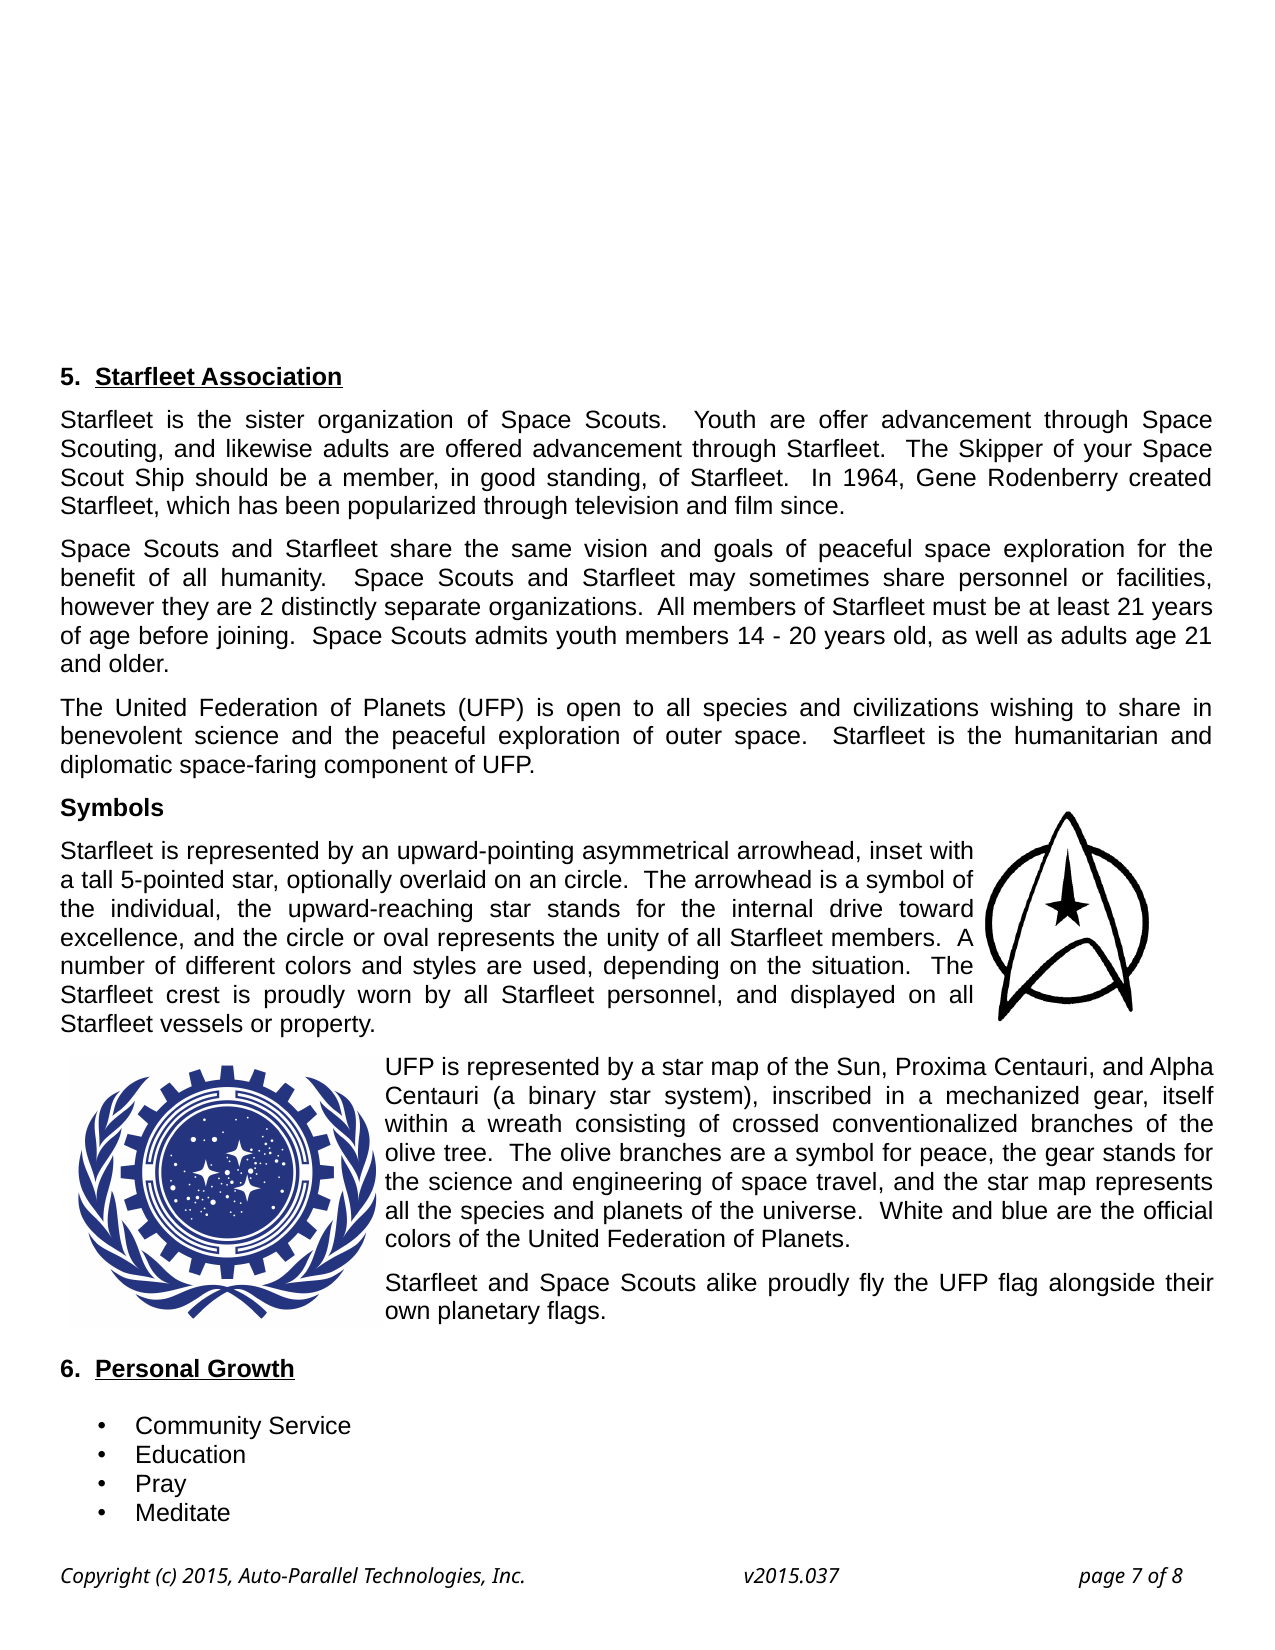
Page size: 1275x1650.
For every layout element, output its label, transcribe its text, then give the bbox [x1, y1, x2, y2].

text The United Federation of Planets (UFP) is open to all species and civilizations wishing to share in benevolent science and the peaceful exploration of outer space. Starfleet is the humanitarian and diplomatic space-faring component of UFP. [60, 692, 1215, 779]
list Meditate [97, 1498, 1215, 1527]
text Symbols [60, 793, 1215, 822]
text 5. Starfleet Association [60, 362, 1215, 391]
list Community Service [97, 1411, 1215, 1440]
list Education [97, 1440, 1215, 1469]
text 6. Personal Growth [60, 1354, 1215, 1382]
text Starfleet is represented by an upward-pointing asymmetrical arrowhead, inset with a tall 5-pointed star, optionally overlaid on an circle. The arrowhead is a symbol of the individual, the upward-reaching star stands for the internal drive toward excellence, and the circle or oval represents the unity of all Starfleet members. A number of different colors and styles are used, depending on the situation. The Starfleet crest is proudly worn by all Starfleet personnel, and displayed on all Starfleet vessels or property. [60, 836, 1215, 1037]
list Pray [97, 1469, 1215, 1498]
text UFP is represented by a star map of the Sun, Proxima Centauri, and Alpha Centauri (a binary star system), inscribed in a mechanized gear, itself within a wreath consisting of crossed conventionalized branches of the olive tree. The olive branches are a symbol for peace, the gear stands for the science and engineering of space travel, and the star map represents all the species and planets of the universe. White and blue are the official colors of the United Federation of Planets. [60, 1052, 1215, 1253]
text Starfleet is the sister organization of Space Scouts. Youth are offer advancement through Space Scouting, and likewise adults are offered advancement through Starfleet. The Skipper of your Space Scout Ship should be a member, in good standing, of Starfleet. In 1964, Gene Rodenberry created Starfleet, which has been popularized through television and film since. [60, 405, 1215, 520]
picture [975, 807, 1158, 1026]
text Space Scouts and Starfleet share the same vision and goals of peaceful space exploration for the benefit of all humanity. Space Scouts and Starfleet may sometimes share personnel or facilities, however they are 2 distinctly separate organizations. All members of Starfleet must be at least 21 years of age before joining. Space Scouts admits youth members 14 - 20 years old, as well as adults age 21 and older. [60, 534, 1215, 678]
text Starfleet and Space Scouts alike proudly fly the UFP flag alongside their own planetary flags. [385, 1267, 1215, 1325]
picture [70, 1056, 385, 1327]
